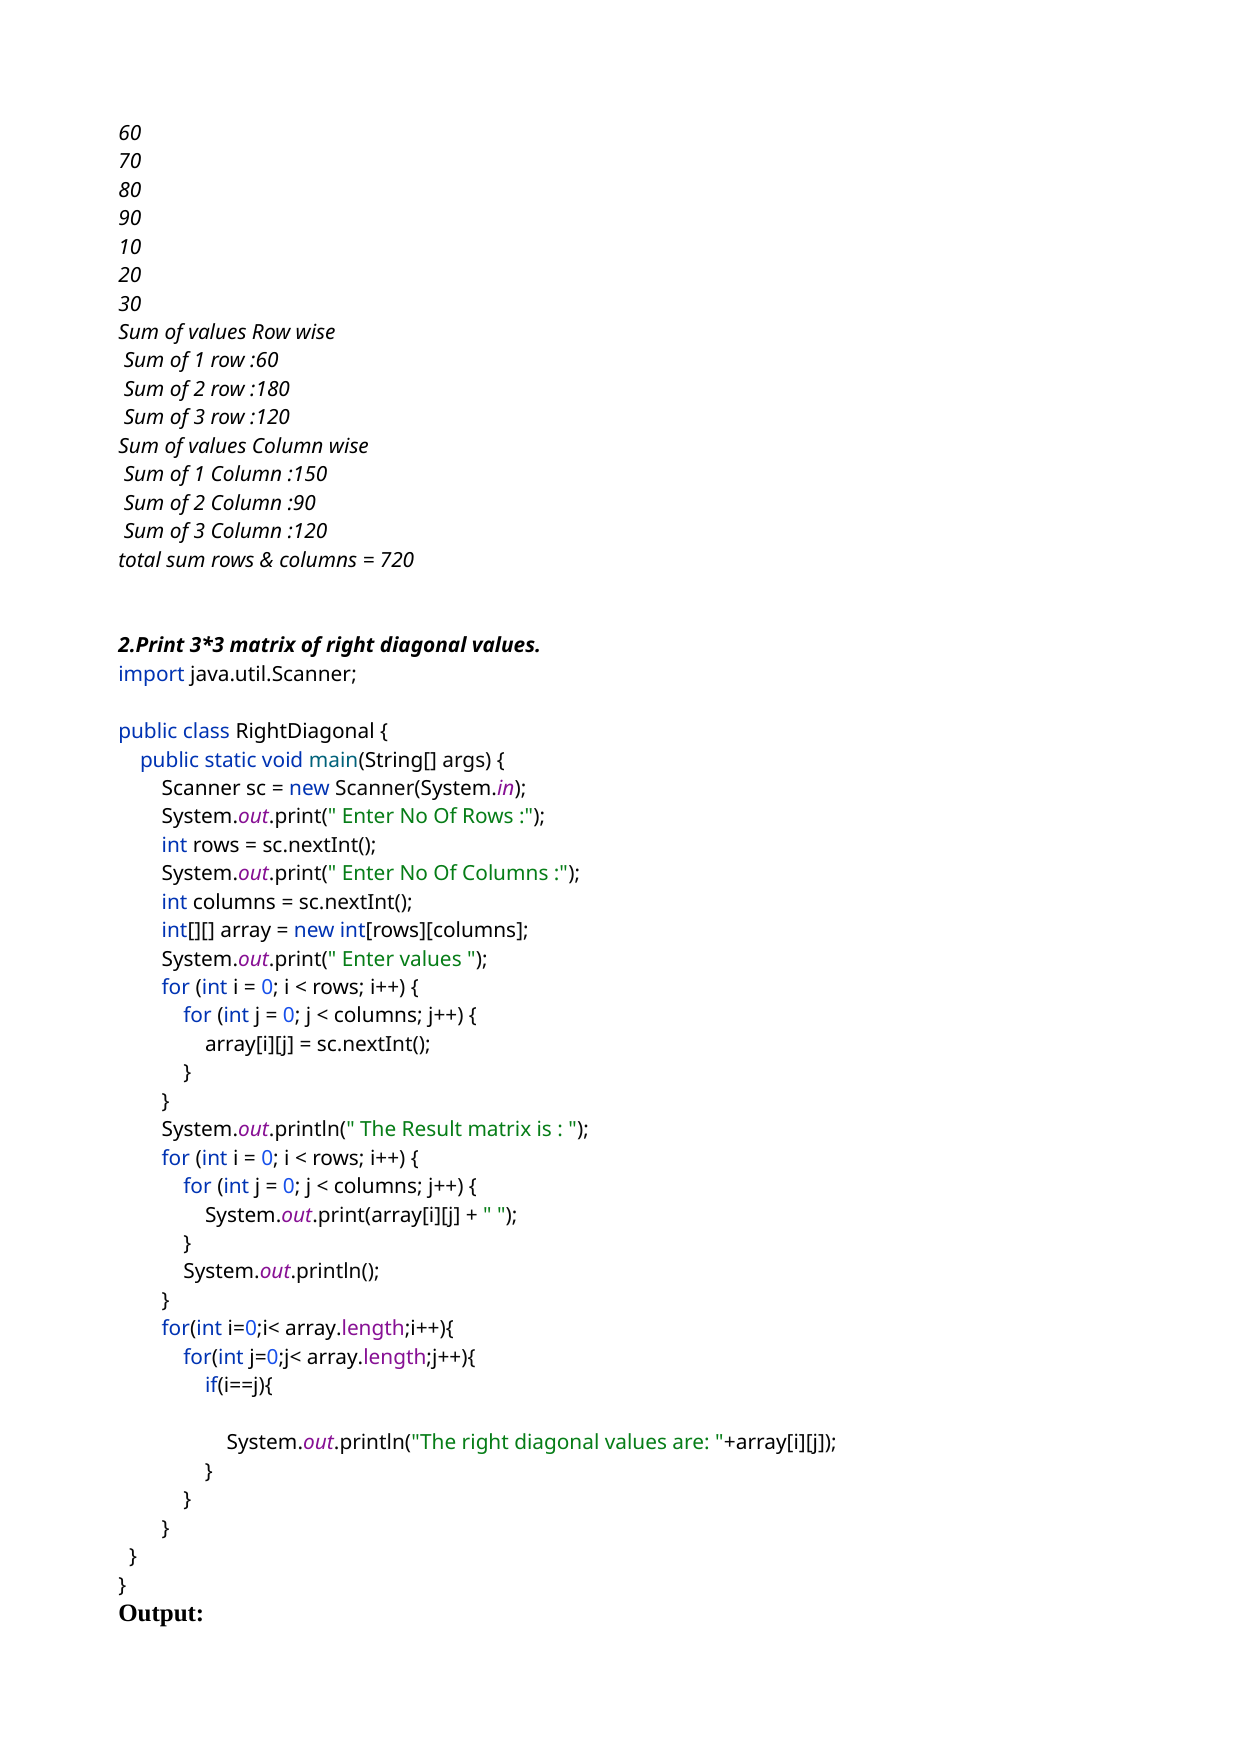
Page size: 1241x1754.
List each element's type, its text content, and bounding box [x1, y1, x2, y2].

text 60 70 80 90 10 20 30 Sum of values Row wise Sum of 1 row :60 Sum of 2 row :180 Sum of 3 row :120 Sum of values Column wise Sum of 1 Column :150 Sum of 2 Column :90 Sum of 3 Column :120 total sum rows & columns = 720 [118, 118, 1122, 573]
text 2.Print 3*3 matrix of right diagonal values. import java.util.Scanner; public class RightDiagonal { public static void main(String[] args) { Scanner sc = new Scanner(System.in); System.out.print(" Enter No Of Rows :"); int rows = sc.nextInt(); System.out.print(" Enter No Of Columns :"); int columns = sc.nextInt(); int[][] array = new int[rows][columns]; System.out.print(" Enter values "); for (int i = 0; i < rows; i++) { for (int j = 0; j < columns; j++) { array[i][j] = sc.nextInt(); } } System.out.println(" The Result matrix is : "); for (int i = 0; i < rows; i++) { for (int j = 0; j < columns; j++) { System.out.print(array[i][j] + " "); } System.out.println(); } for(int i=0;i< array.length;i++){ for(int j=0;j< array.length;j++){ if(i==j){ System.out.println("The right diagonal values are: "+array[i][j]); } } } } } Output: [118, 631, 1122, 1627]
